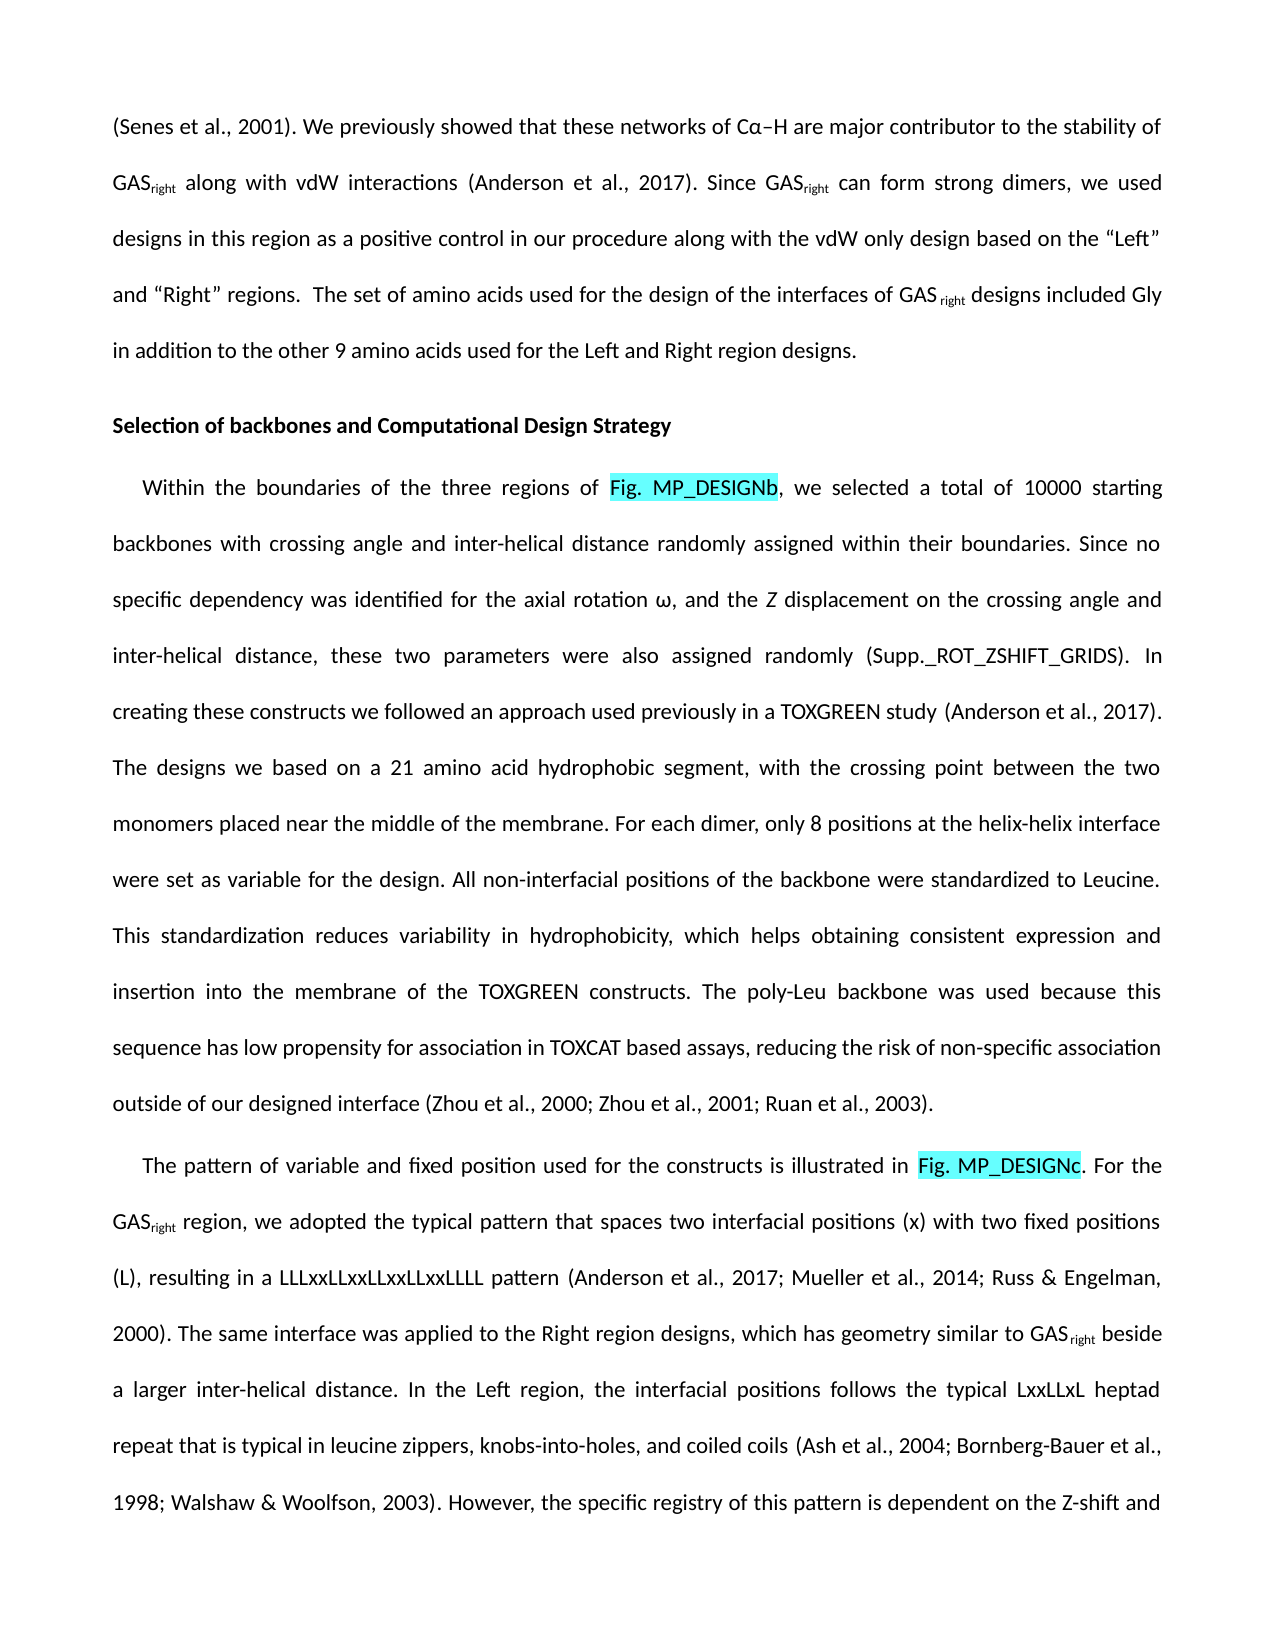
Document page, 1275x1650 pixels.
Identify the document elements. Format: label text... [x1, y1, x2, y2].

text Within the boundaries of the three regions of Fig. MP_DESIGNb, we selected a total of 10000 starting backbones with crossing angle and inter-helical distance randomly assigned within their boundaries. Since no specific dependency was identified for the axial rotation ω, and the Z displacement on the crossing angle and inter-helical distance, these two parameters were also assigned randomly (Supp._ROT_ZSHIFT_GRIDS). In creating these constructs we followed an approach used previously in a TOXGREEN study (Anderson et al., 2017). The designs we based on a 21 amino acid hydrophobic segment, with the crossing point between the two monomers placed near the middle of the membrane. For each dimer, only 8 positions at the helix-helix interface were set as variable for the design. All non-interfacial positions of the backbone were standardized to Leucine. This standardization reduces variability in hydrophobicity, which helps obtaining consistent expression and insertion into the membrane of the TOXGREEN constructs. The poly-Leu backbone was used because this sequence has low propensity for association in TOXCAT based assays, reducing the risk of non-specific association outside of our designed interface (Zhou et al., 2000; Zhou et al., 2001; Ruan et al., 2003). [112, 473, 1162, 1117]
text The pattern of variable and fixed position used for the constructs is illustrated in Fig. MP_DESIGNc. For the GASright region, we adopted the typical pattern that spaces two interfacial positions (x) with two fixed positions (L), resulting in a LLLxxLLxxLLxxLLxxLLLL pattern (Anderson et al., 2017; Mueller et al., 2014; Russ & Engelman, 2000). The same interface was applied to the Right region designs, which has geometry similar to GASright beside a larger inter-helical distance. In the Left region, the interfacial positions follows the typical LxxLLxL heptad repeat that is typical in leucine zippers, knobs-into-holes, and coiled coils (Ash et al., 2004; Bornberg-Bauer et al., 1998; Walshaw & Woolfson, 2003). However, the specific registry of this pattern is dependent on the Z-shift and [112, 1151, 1162, 1516]
text (Senes et al., 2001). We previously showed that these networks of Cα–H are major contributor to the stability of GASright along with vdW interactions (Anderson et al., 2017). Since GASright can form strong dimers, we used designs in this region as a positive control in our procedure along with the vdW only design based on the “Left” and “Right” regions. The set of amino acids used for the design of the interfaces of GASright designs included Gly in addition to the other 9 amino acids used for the Left and Right region designs. [112, 112, 1162, 365]
subtitle Selection of backbones and Computational Design Strategy [112, 411, 1162, 439]
